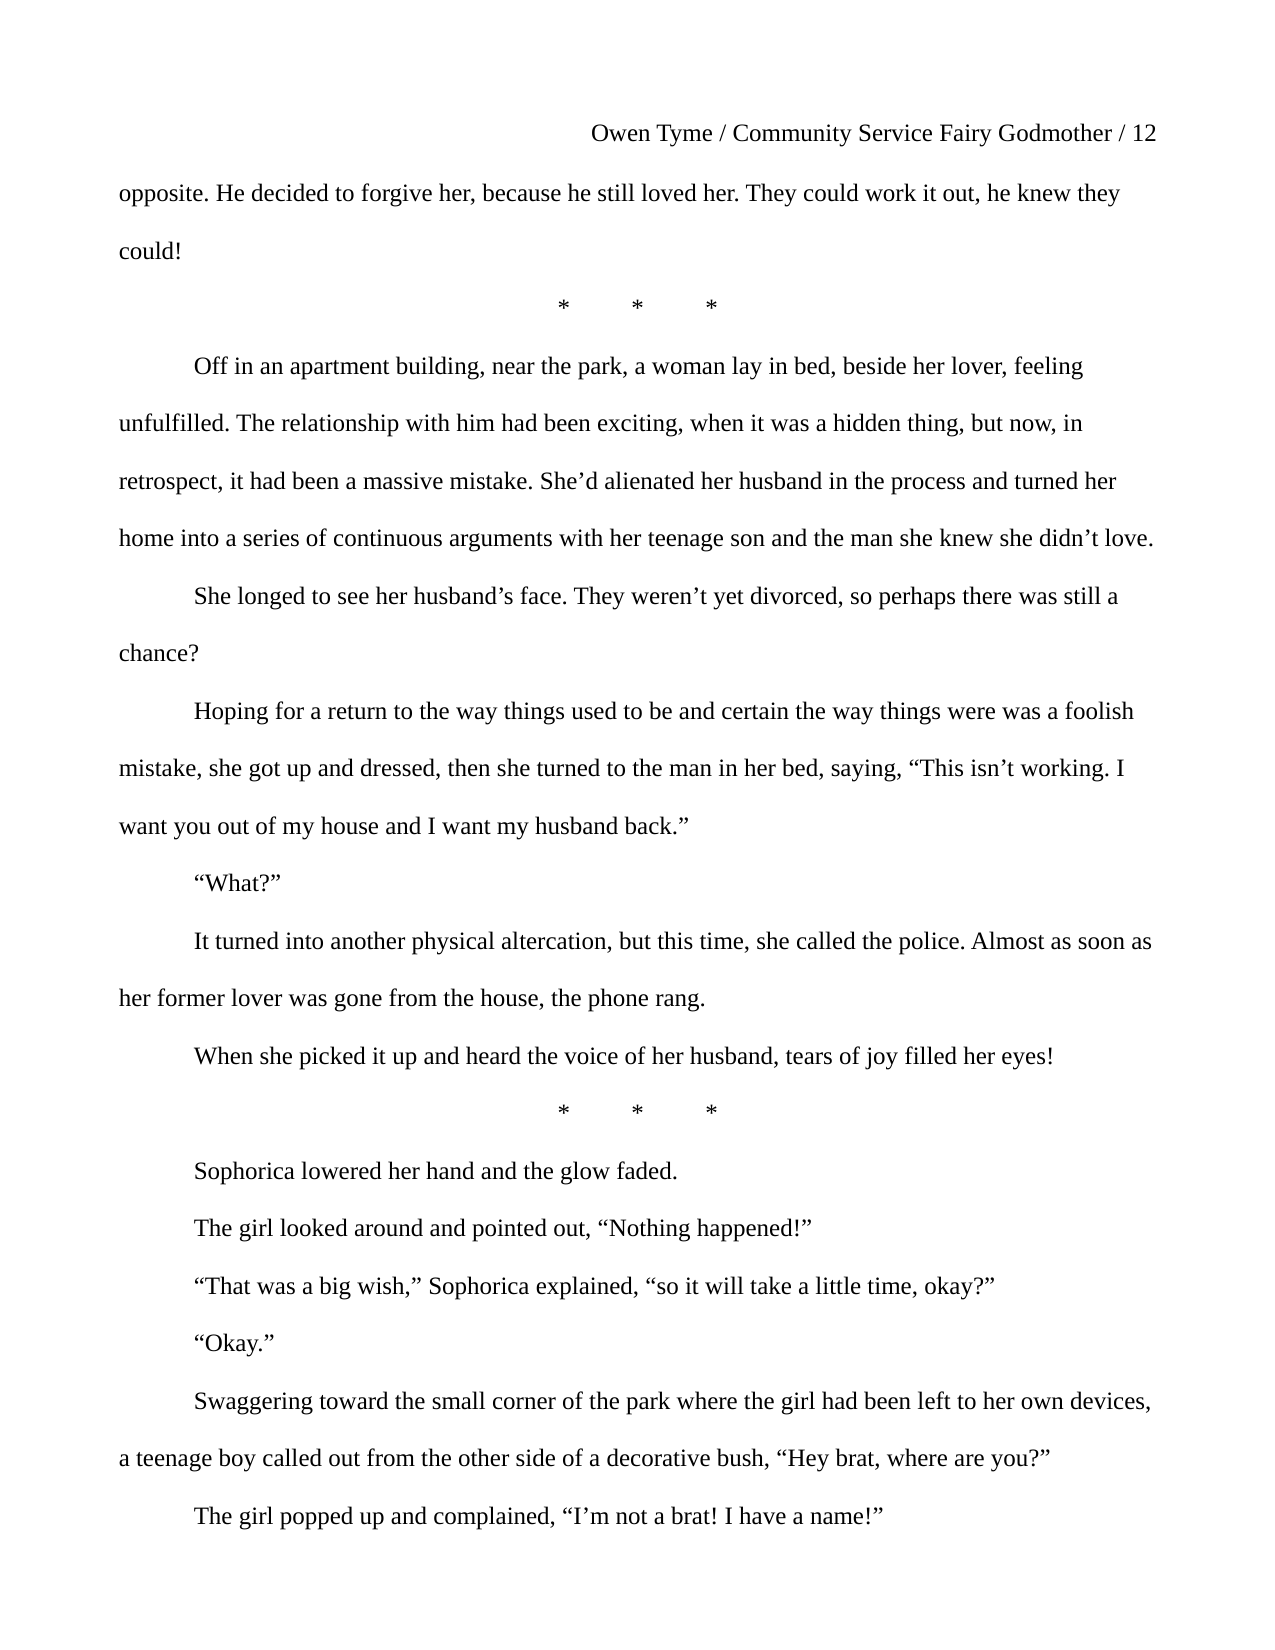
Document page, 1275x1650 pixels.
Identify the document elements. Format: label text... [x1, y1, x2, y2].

text It turned into another physical altercation, but this time, she called the police. Almost as soon as her former lover was gone from the house, the phone rang. [118, 926, 1156, 1012]
text She longed to see her husband’s face. They weren’t yet divorced, so perhaps there was still a chance? [118, 581, 1156, 667]
text * * * [118, 293, 1156, 322]
text Sophorica lowered her hand and the glow faded. [118, 1156, 1156, 1185]
text The girl looked around and pointed out, “Nothing happened!” [118, 1213, 1156, 1242]
text Off in an apartment building, near the park, a woman lay in bed, beside her lover, feeling unfulfilled. The relationship with him had been exciting, when it was a hidden thing, but now, in retrospect, it had been a massive mistake. She’d alienated her husband in the process and turned her home into a series of continuous arguments with her teenage son and the man she knew she didn’t love. [118, 351, 1156, 552]
text “Okay.” [118, 1328, 1156, 1357]
text “What?” [118, 868, 1156, 897]
text “That was a big wish,” Sophorica explained, “so it will take a little time, okay?” [118, 1271, 1156, 1300]
text Swaggering toward the small corner of the park where the girl had been left to her own devices, a teenage boy called out from the other side of a decorative bush, “Hey brat, where are you?” [118, 1386, 1156, 1472]
text Hoping for a return to the way things used to be and certain the way things were was a foolish mistake, she got up and dressed, then she turned to the man in her bed, saying, “This isn’t working. I want you out of my house and I want my husband back.” [118, 696, 1156, 840]
text The girl popped up and complained, “I’m not a brat! I have a name!” [118, 1501, 1156, 1530]
text When she picked it up and heard the voice of her husband, tears of joy filled her eyes! [118, 1041, 1156, 1070]
text * * * [118, 1098, 1156, 1127]
text opposite. He decided to forgive her, because he still loved her. They could work it out, he knew they could! [118, 178, 1156, 265]
